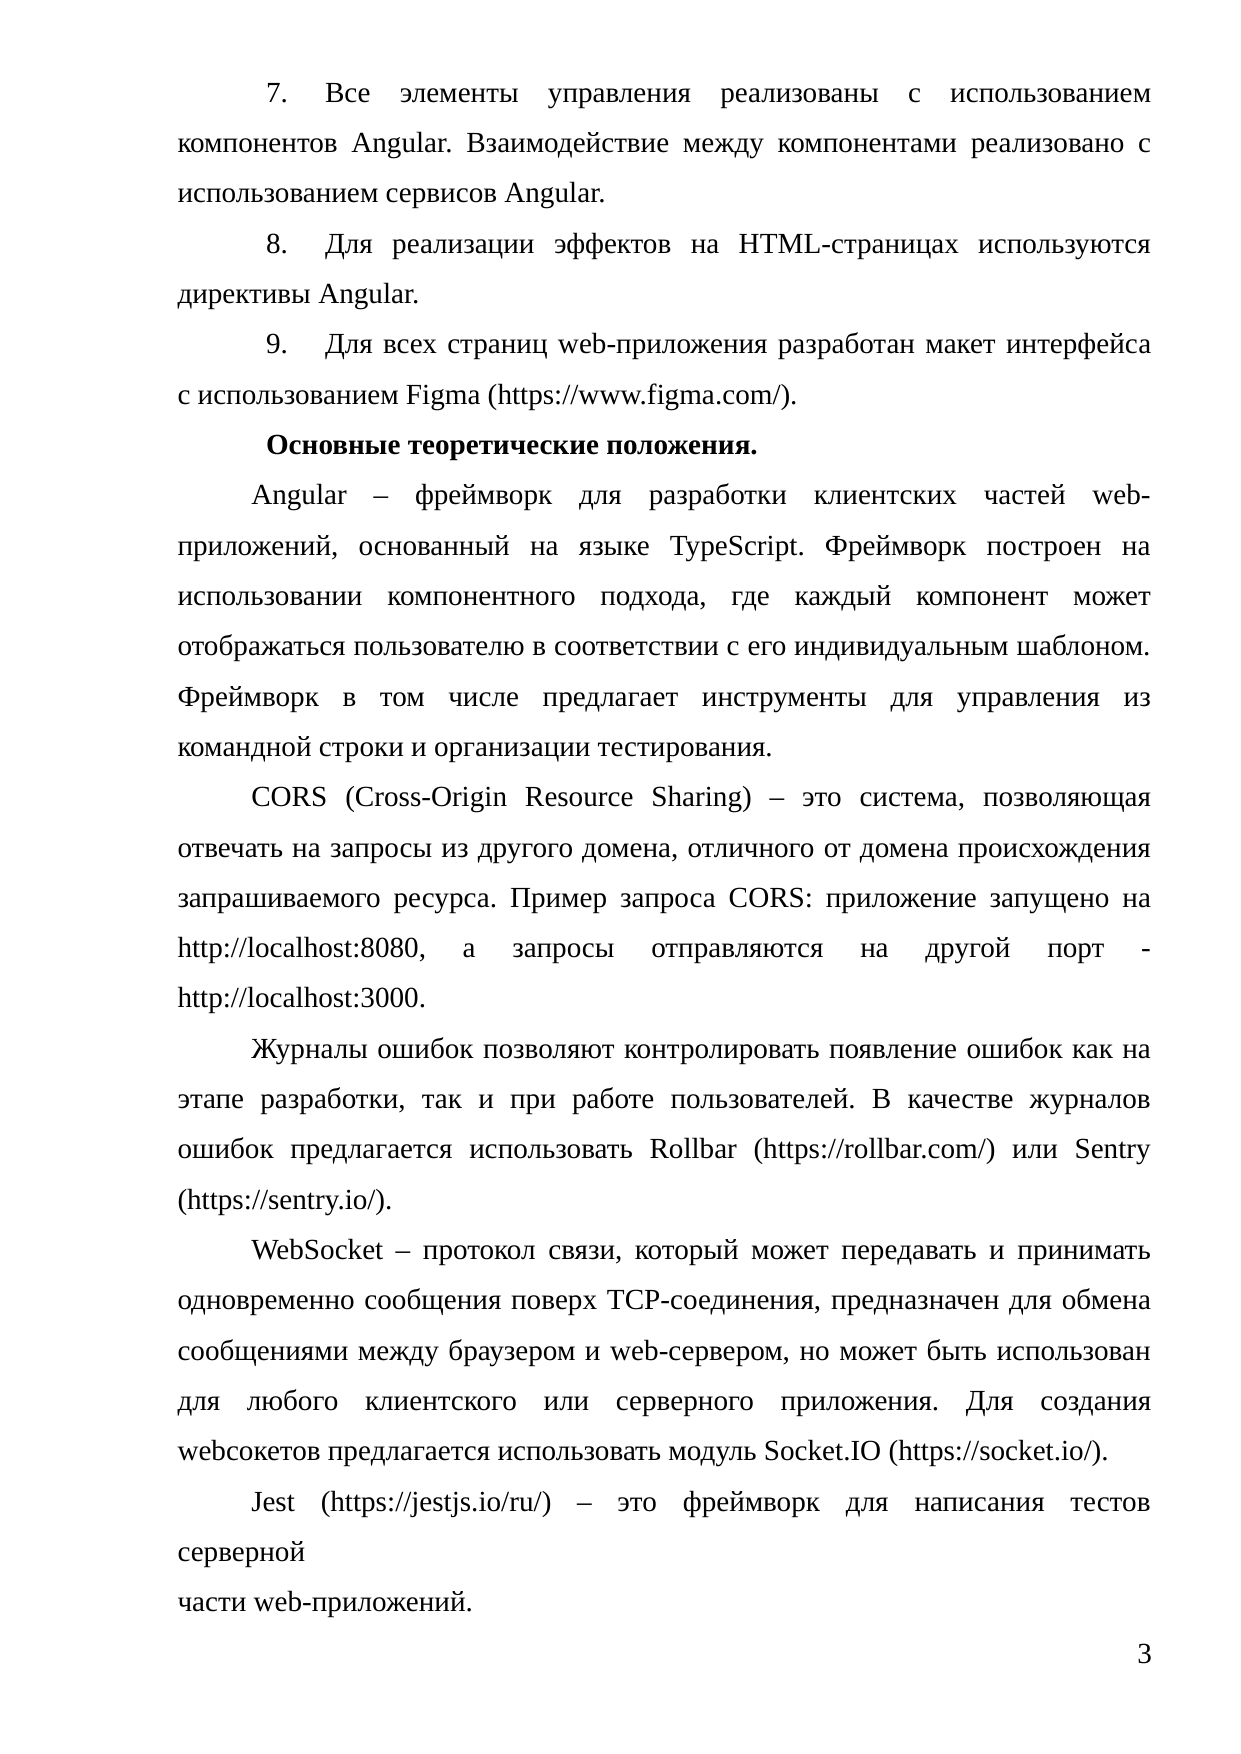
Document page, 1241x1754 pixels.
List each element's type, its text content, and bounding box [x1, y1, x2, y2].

text Журналы ошибок позволяют контролировать появление ошибок как на этапе разработки, так и при работе пользователей. В качестве журналов ошибок предлагается использовать Rollbar (https://rollbar.com/) или Sentry (https://sentry.io/). [177, 1031, 1152, 1215]
list Для реализации эффектов на HTML-страницах используются директивы Angular. [177, 226, 1152, 310]
text WebSocket – протокол связи, который может передавать и принимать одновременно сообщения поверх TCP-соединения, предназначен для обмена сообщениями между браузером и web-сервером, но может быть использован для любого клиентского или серверного приложения. Для создания webсокетов предлагается использовать модуль Socket.IO (https://socket.io/). [177, 1232, 1152, 1467]
text Основные теоретические положения. [177, 427, 1152, 461]
list Для всех страниц web-приложения разработан макет интерфейса с использованием Figma (https://www.figma.com/). [177, 327, 1152, 410]
text Jest (https://jestjs.io/ru/) – это фреймворк для написания тестов серверной [177, 1484, 1152, 1568]
list Все элементы управления реализованы с использованием компонентов Angular. Взаимодействие между компонентами реализовано с использованием сервисов Angular. [177, 75, 1152, 209]
text CORS (Cross-Origin Resource Sharing) – это система, позволяющая отвечать на запросы из другого домена, отличного от домена происхождения запрашиваемого ресурса. Пример запроса CORS: приложение запущено на http://localhost:8080, а запросы отправляются на другой порт - http://localhost:3000. [177, 779, 1152, 1014]
text Angular – фреймворк для разработки клиентских частей web-приложений, основанный на языке TypeScript. Фреймворк построен на использовании компонентного подхода, где каждый компонент может отображаться пользователю в соответствии с его индивидуальным шаблоном. Фреймворк в том числе предлагает инструменты для управления из командной строки и организации тестирования. [177, 477, 1152, 763]
text части web-приложений. [177, 1584, 1152, 1618]
